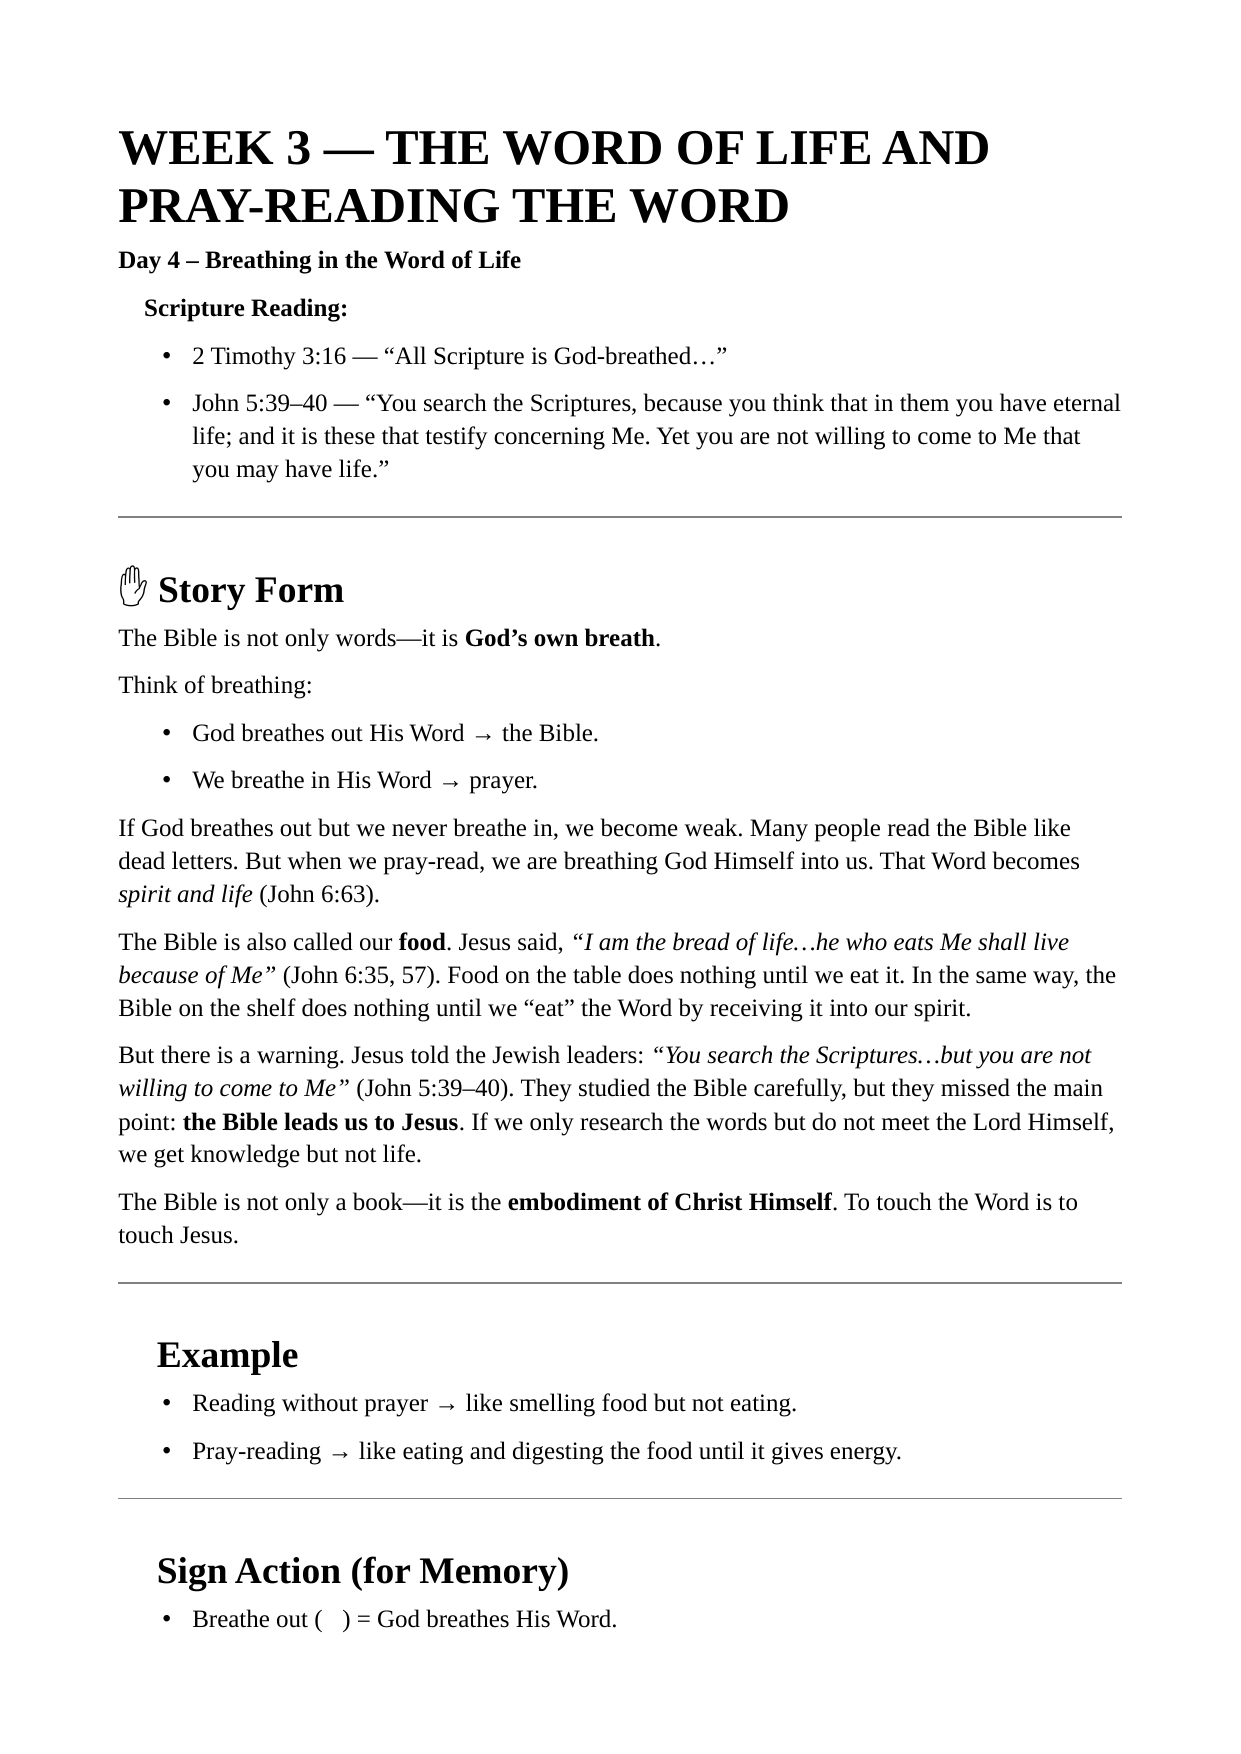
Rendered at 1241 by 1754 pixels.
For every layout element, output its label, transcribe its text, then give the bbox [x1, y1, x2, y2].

subtitle 👐 Sign Action (for Memory) [118, 1549, 1122, 1592]
subtitle WEEK 3 — THE WORD OF LIFE AND PRAY-READING THE WORD [118, 118, 1122, 233]
text The Bible is not only a book—it is the embodiment of Christ Himself. To touch the Word is to touch Jesus. [118, 1187, 1122, 1249]
list Reading without prayer → like smelling food but not eating. [162, 1388, 1122, 1417]
text If God breathes out but we never breathe in, we become weak. Many people read the Bible like dead letters. But when we pray-read, we are breathing God Himself into us. That Word becomes spirit and life (John 6:63). [118, 813, 1122, 908]
list John 5:39–40 — “You search the Scriptures, because you think that in them you have eternal life; and it is these that testify concerning Me. Yet you are not willing to come to Me that you may have life.” [162, 388, 1122, 483]
text The Bible is also called our food. Jesus said, “I am the bread of life…he who eats Me shall live because of Me” (John 6:35, 57). Food on the table does nothing until we eat it. In the same way, the Bible on the shelf does nothing until we “eat” the Word by receiving it into our spirit. [118, 927, 1122, 1022]
text Day 4 – Breathing in the Word of Life [118, 246, 1122, 274]
subtitle 🌱 Example [118, 1333, 1122, 1376]
list Breathe out (💨) = God breathes His Word. [162, 1604, 1122, 1633]
list Pray-reading → like eating and digesting the food until it gives energy. [162, 1436, 1122, 1465]
subtitle ✋ Story Form [118, 567, 1122, 610]
text 📖 Scripture Reading: [118, 293, 1122, 322]
text The Bible is not only words—it is God’s own breath. [118, 623, 1122, 652]
list God breathes out His Word → the Bible. [162, 718, 1122, 747]
text But there is a warning. Jesus told the Jewish leaders: “You search the Scriptures…but you are not willing to come to Me” (John 5:39–40). They studied the Bible carefully, but they missed the main point: the Bible leads us to Jesus. If we only research the words but do not meet the Lord Himself, we get knowledge but not life. [118, 1041, 1122, 1168]
text Think of breathing: [118, 670, 1122, 699]
list 2 Timothy 3:16 — “All Scripture is God-breathed…” [162, 341, 1122, 369]
list We breathe in His Word → prayer. [162, 766, 1122, 794]
